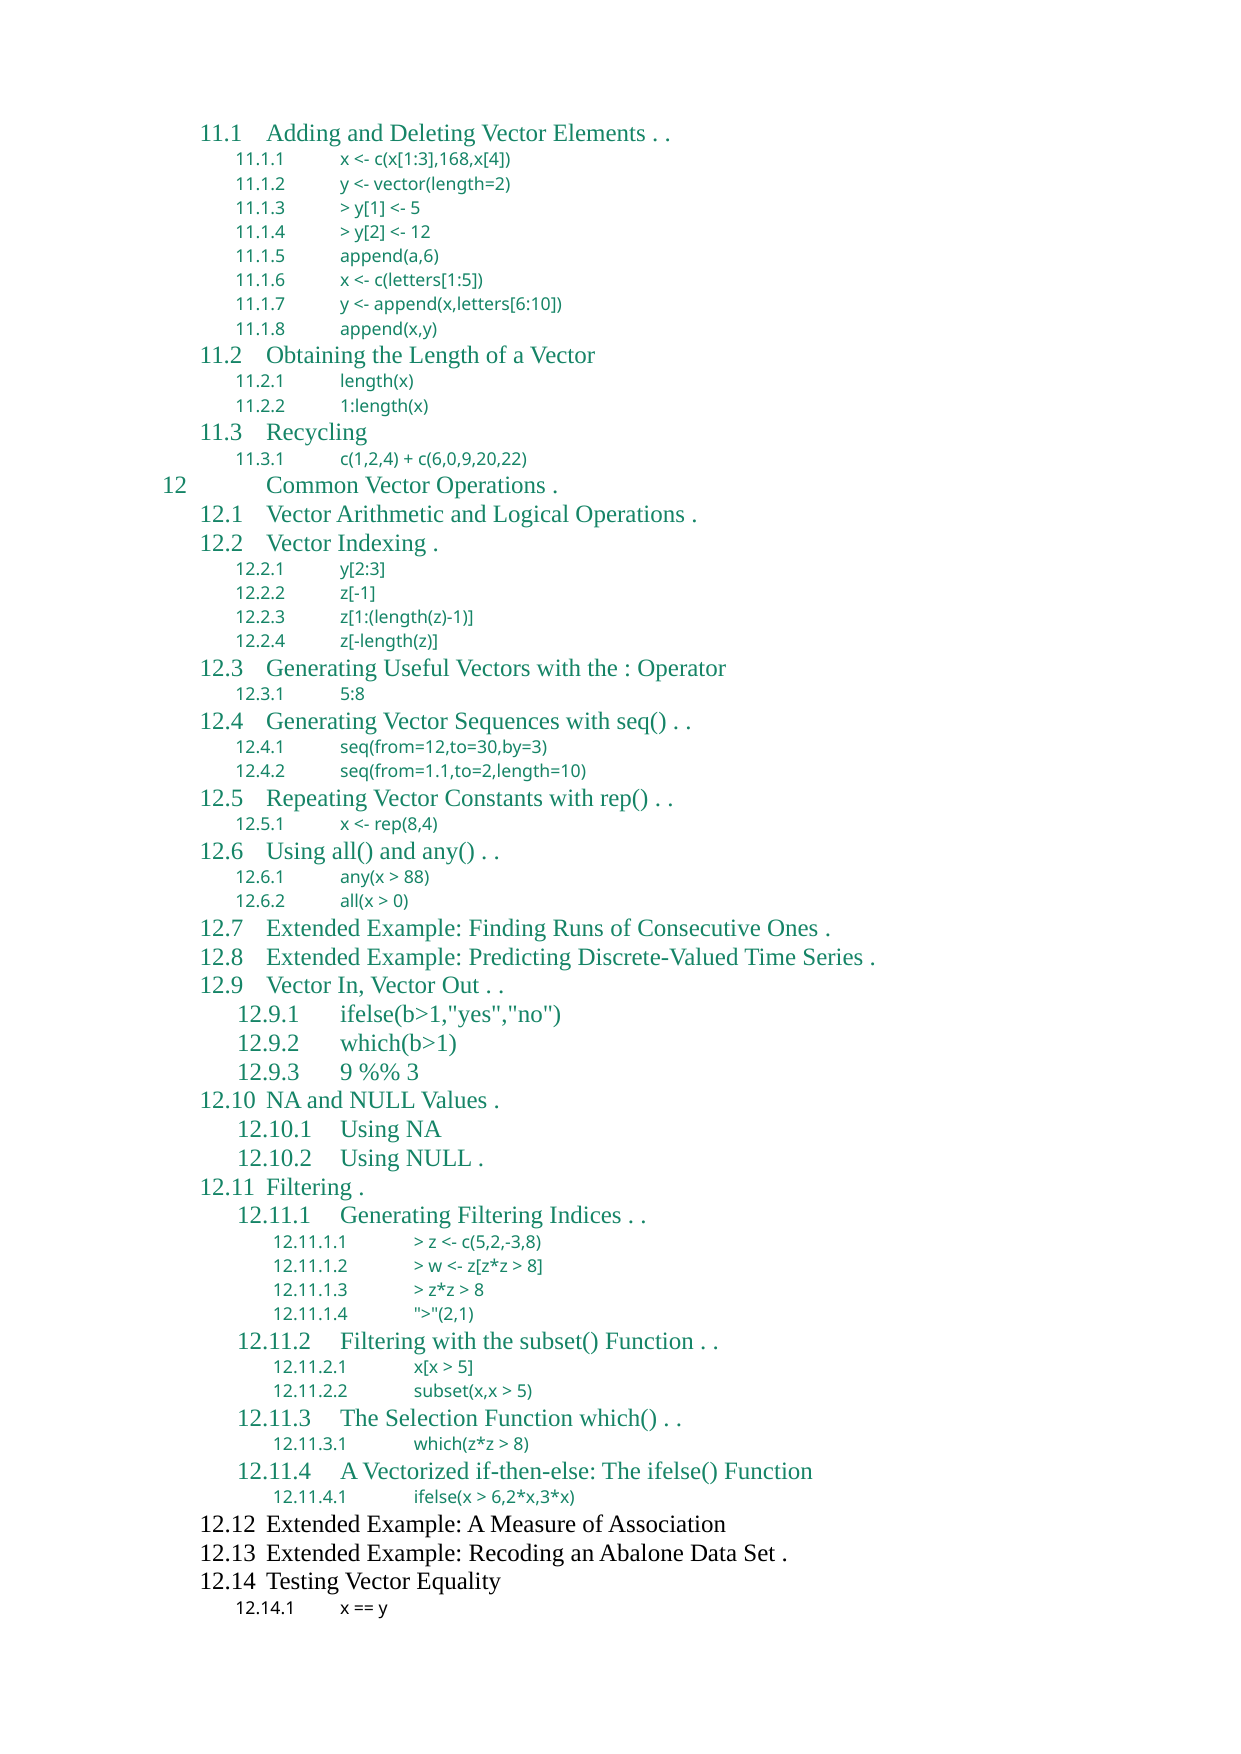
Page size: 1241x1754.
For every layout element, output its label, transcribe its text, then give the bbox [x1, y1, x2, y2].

list 9 %% 3 [231, 1057, 1122, 1086]
list x <- rep(8,4) [231, 812, 1122, 836]
list y <- append(x,letters[6:10]) [231, 292, 1122, 316]
list Using all() and any() . . [193, 836, 1122, 865]
list Extended Example: Predicting Discrete-Valued Time Series . [193, 942, 1122, 971]
list x[x > 5] [268, 1355, 1122, 1379]
list seq(from=1.1,to=2,length=10) [231, 759, 1122, 783]
list The Selection Function which() . . [231, 1403, 1122, 1432]
list 5:8 [231, 682, 1122, 706]
list subset(x,x > 5) [268, 1379, 1122, 1403]
list Using NULL . [231, 1143, 1122, 1172]
list Testing Vector Equality [193, 1566, 1122, 1595]
list z[-length(z)] [231, 629, 1122, 653]
list Extended Example: Finding Runs of Consecutive Ones . [193, 913, 1122, 942]
list Vector Indexing . [193, 528, 1122, 556]
list x <- c(x[1:3],168,x[4]) [231, 147, 1122, 171]
list > z*z > 8 [268, 1278, 1122, 1302]
list ">"(2,1) [268, 1302, 1122, 1326]
list Extended Example: A Measure of Association [193, 1509, 1122, 1538]
list 1:length(x) [231, 393, 1122, 417]
list Generating Vector Sequences with seq() . . [193, 706, 1122, 735]
list Generating Filtering Indices . . [231, 1201, 1122, 1229]
list Using NA [231, 1114, 1122, 1143]
list Vector Arithmetic and Logical Operations . [193, 499, 1122, 528]
list any(x > 88) [231, 865, 1122, 889]
list A Vectorized if-then-else: The ifelse() Function [231, 1456, 1122, 1485]
list Vector In, Vector Out . . [193, 971, 1122, 999]
list Generating Useful Vectors with the : Operator [193, 653, 1122, 682]
list Extended Example: Recoding an Abalone Data Set . [193, 1538, 1122, 1566]
list > z <- c(5,2,-3,8) [268, 1229, 1122, 1253]
list y[2:3] [231, 556, 1122, 581]
list NA and NULL Values . [193, 1086, 1122, 1114]
list Obtaining the Length of a Vector [193, 340, 1122, 369]
list y <- vector(length=2) [231, 171, 1122, 195]
list append(a,6) [231, 243, 1122, 268]
list x <- c(letters[1:5]) [231, 268, 1122, 292]
list z[-1] [231, 581, 1122, 605]
list Repeating Vector Constants with rep() . . [193, 783, 1122, 812]
list all(x > 0) [231, 889, 1122, 913]
list Filtering with the subset() Function . . [231, 1326, 1122, 1355]
list ifelse(x > 6,2*x,3*x) [268, 1485, 1122, 1509]
list x == y [231, 1595, 1122, 1619]
list which(b>1) [231, 1028, 1122, 1057]
list > w <- z[z*z > 8] [268, 1253, 1122, 1278]
list z[1:(length(z)-1)] [231, 605, 1122, 629]
list which(z*z > 8) [268, 1432, 1122, 1456]
list > y[2] <- 12 [231, 219, 1122, 243]
list length(x) [231, 369, 1122, 393]
list seq(from=12,to=30,by=3) [231, 735, 1122, 759]
list append(x,y) [231, 316, 1122, 340]
list c(1,2,4) + c(6,0,9,20,22) [231, 446, 1122, 470]
list Common Vector Operations . [156, 470, 1122, 499]
list Recycling [193, 417, 1122, 446]
list > y[1] <- 5 [231, 195, 1122, 219]
list Filtering . [193, 1172, 1122, 1201]
list Adding and Deleting Vector Elements . . [193, 118, 1122, 147]
list ifelse(b>1,"yes","no") [231, 999, 1122, 1028]
